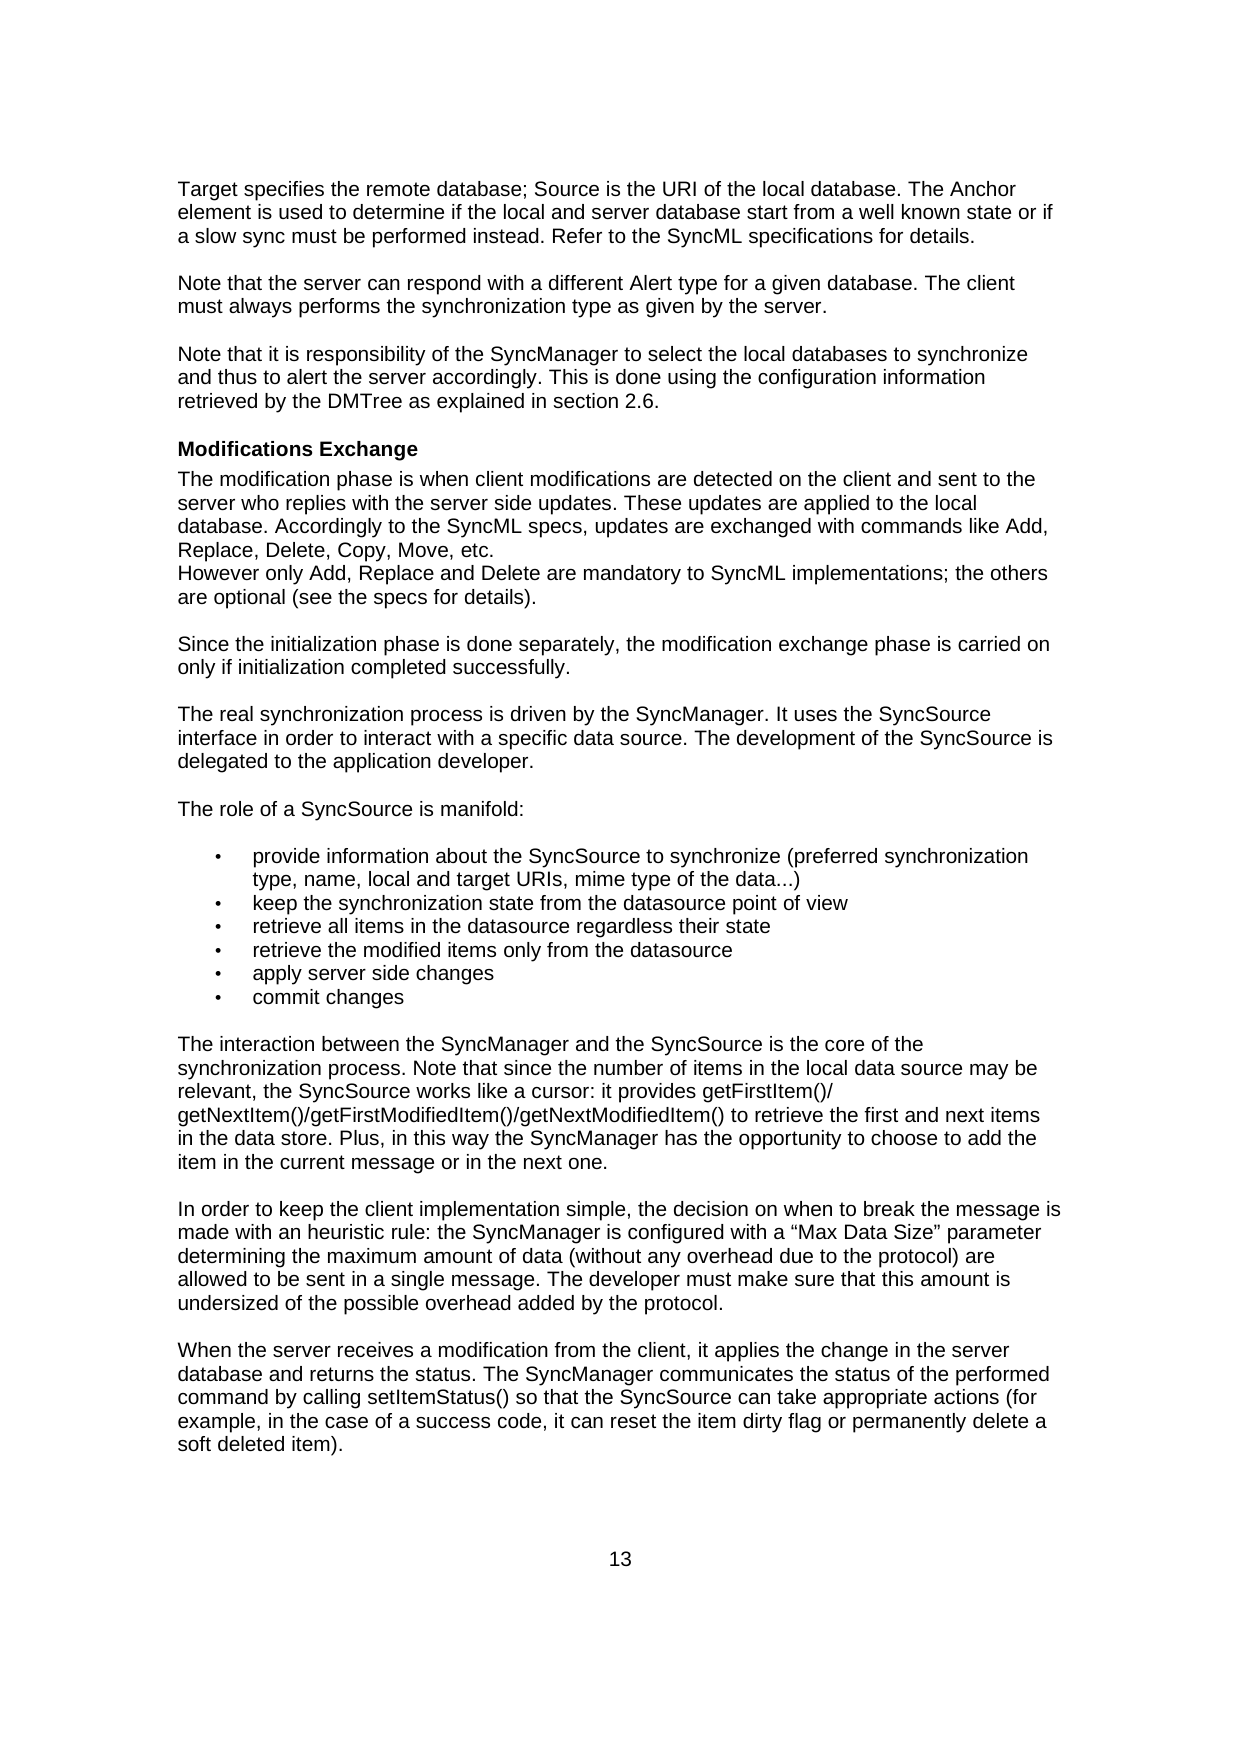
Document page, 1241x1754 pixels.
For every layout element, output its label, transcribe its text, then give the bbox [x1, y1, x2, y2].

text When the server receives a modification from the client, it applies the change in the server database and returns the status. The SyncManager communicates the status of the performed command by calling setItemStatus() so that the SyncSource can take appropriate actions (for example, in the case of a success code, it can reset the item dirty flag or permanently delete a soft deleted item). [177, 1338, 1063, 1456]
text The real synchronization process is driven by the SyncManager. It uses the SyncSource interface in order to interact with a specific data source. The development of the SyncSource is delegated to the application developer. [177, 703, 1063, 773]
list retrieve all items in the datasource regardless their state [215, 915, 1063, 938]
text The role of a SyncSource is manifold: [177, 797, 1063, 821]
list apply server side changes [215, 962, 1063, 985]
list keep the synchronization state from the datasource point of view [215, 891, 1063, 915]
text In order to keep the client implementation simple, the decision on when to break the message is made with an heuristic rule: the SyncManager is configured with a “Max Data Size” parameter determining the maximum amount of data (without any overhead due to the protocol) are allowed to be sent in a single message. The developer must make sure that this amount is undersized of the possible overhead added by the protocol. [177, 1197, 1063, 1315]
list provide information about the SyncSource to synchronize (preferred synchronization type, name, local and target URIs, mime type of the data...) [215, 844, 1063, 891]
text Since the initialization phase is done separately, the modification exchange phase is carried on only if initialization completed successfully. [177, 632, 1063, 679]
text Target specifies the remote database; Source is the URI of the local database. The Anchor element is used to determine if the local and server database start from a well known state or if a slow sync must be performed instead. Refer to the SyncML specifications for details. [177, 177, 1063, 248]
text The modification phase is when client modifications are detected on the client and sent to the server who replies with the server side updates. These updates are applied to the local database. Accordingly to the SyncML specs, updates are exchanged with commands like Add, Replace, Delete, Copy, Move, etc. [177, 467, 1063, 562]
text However only Add, Replace and Delete are mandatory to SyncML implementations; the others are optional (see the specs for details). [177, 562, 1063, 609]
text Note that the server can respond with a different Alert type for a given database. The client must always performs the synchronization type as given by the server. [177, 271, 1063, 318]
subtitle Modifications Exchange [177, 438, 1063, 461]
list commit changes [215, 985, 1063, 1009]
text The interaction between the SyncManager and the SyncSource is the core of the synchronization process. Note that since the number of items in the local data source may be relevant, the SyncSource works like a cursor: it provides getFirstItem()/ getNextItem()/getFirstModifiedItem()/getNextModifiedItem() to retrieve the first and next items in the data store. Plus, in this way the SyncManager has the opportunity to choose to add the item in the current message or in the next one. [177, 1032, 1063, 1174]
list retrieve the modified items only from the datasource [215, 938, 1063, 962]
text Note that it is responsibility of the SyncManager to select the local databases to synchronize and thus to alert the server accordingly. This is done using the configuration information retrieved by the DMTree as explained in section 2.6. [177, 342, 1063, 413]
